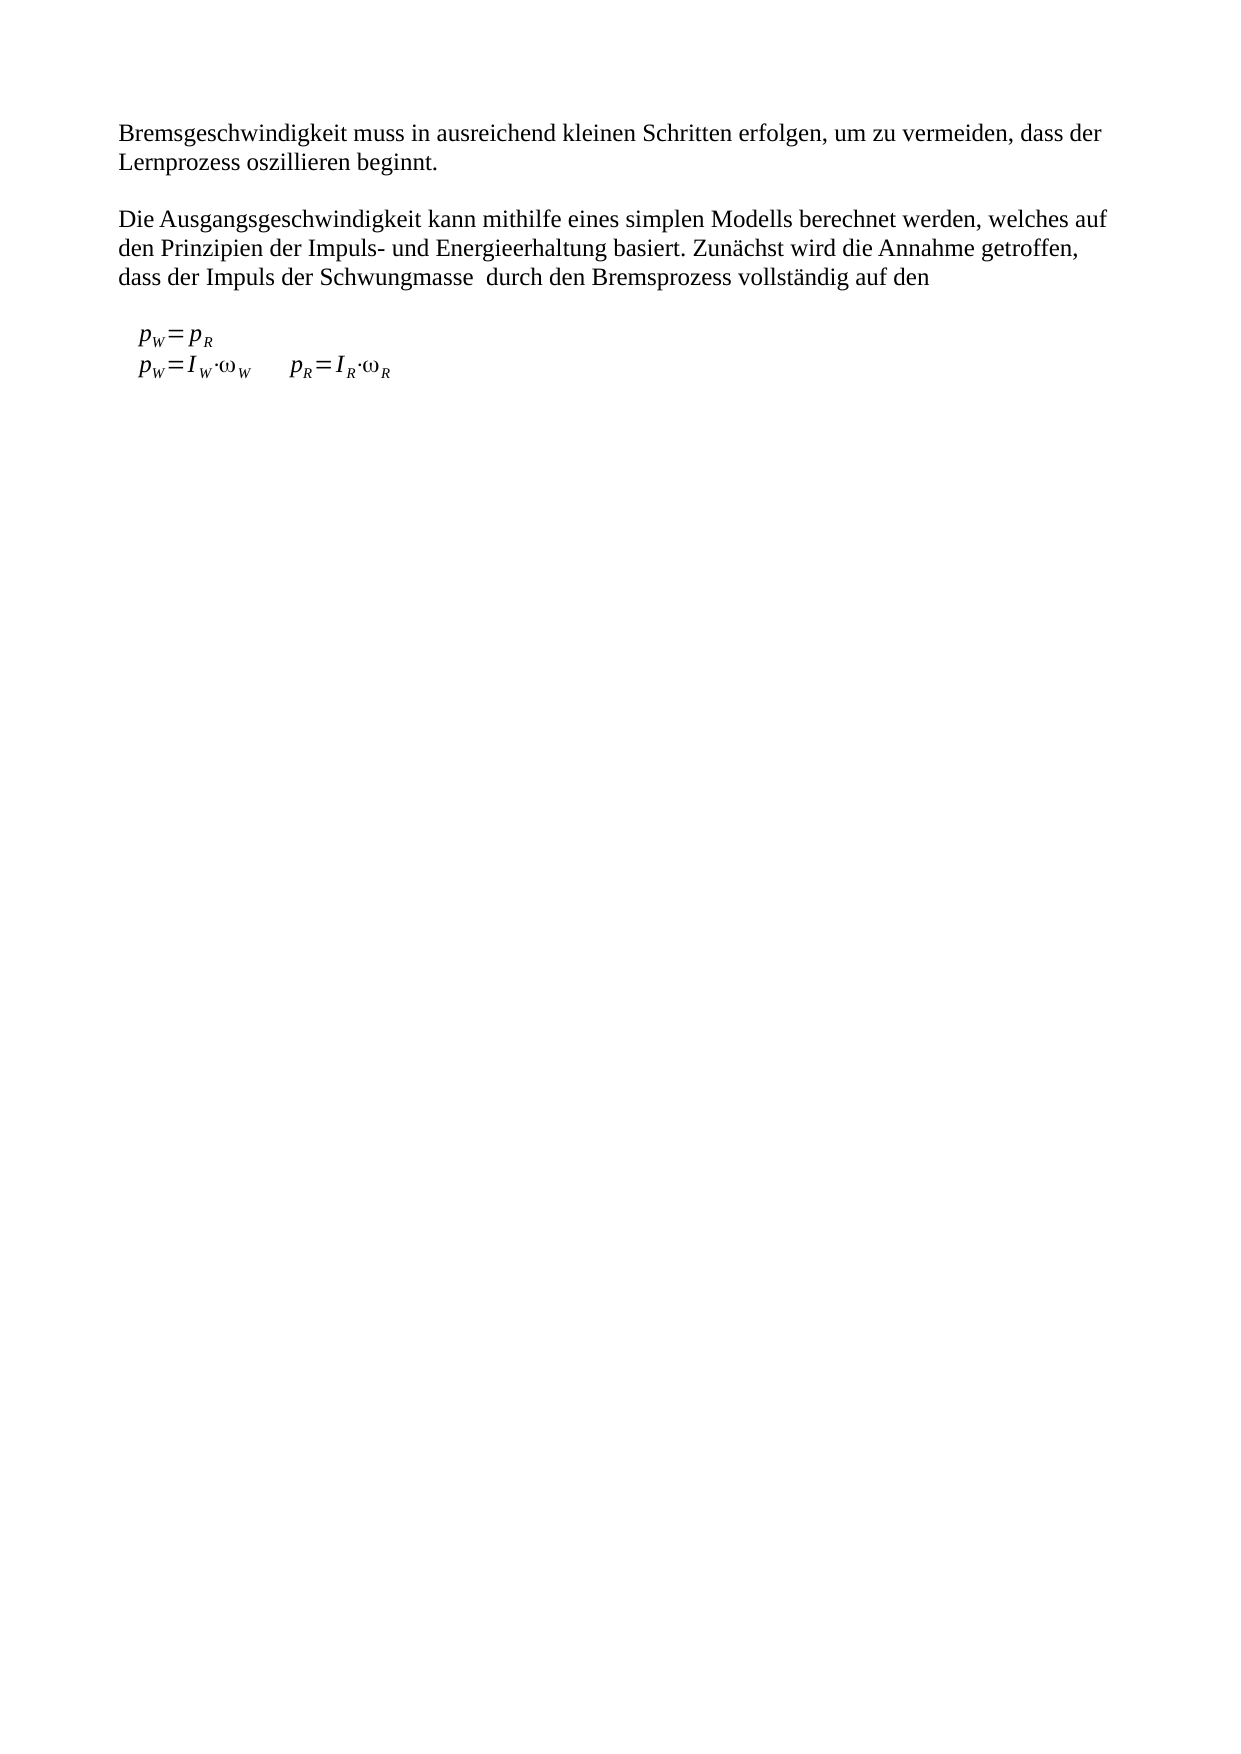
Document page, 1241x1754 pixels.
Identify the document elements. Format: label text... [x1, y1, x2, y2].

text Die Ausgangsgeschwindigkeit kann mithilfe eines simplen Modells berechnet werden, welches auf den Prinzipien der Impuls- und Energieerhaltung basiert. Zunächst wird die Annahme getroffen, dass der Impuls der Schwungmasse durch den Bremsprozess vollständig auf den [118, 204, 1122, 291]
text Bremsgeschwindigkeit muss in ausreichend kleinen Schritten erfolgen, um zu vermeiden, dass der Lernprozess oszillieren beginnt. [118, 118, 1122, 176]
